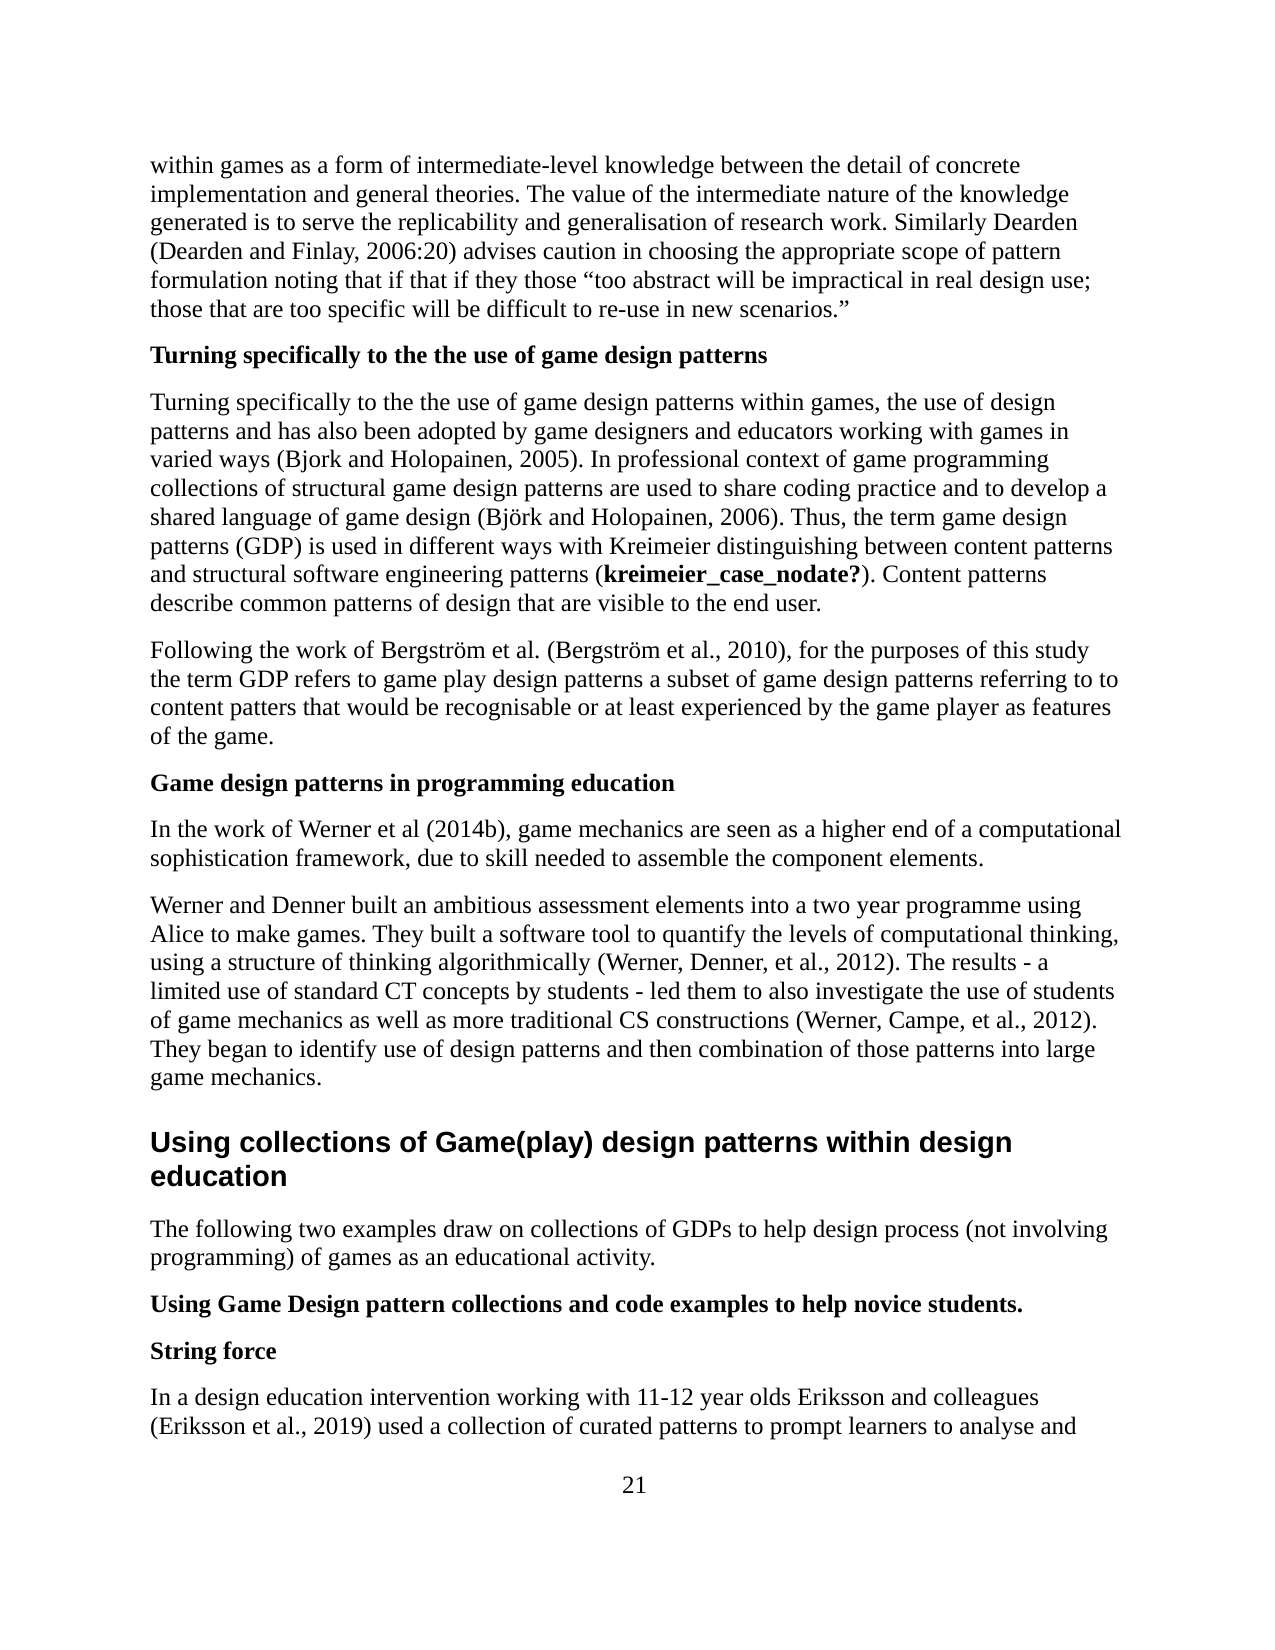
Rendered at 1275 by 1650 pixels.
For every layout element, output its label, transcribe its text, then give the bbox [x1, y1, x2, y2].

text String force [150, 1336, 1125, 1364]
text within games as a form of intermediate-level knowledge between the detail of concrete implementation and general theories. The value of the intermediate nature of the knowledge generated is to serve the replicability and generalisation of research work. Similarly Dearden (Dearden and Finlay, 2006:20) advises caution in choosing the appropriate scope of pattern formulation noting that if that if they those “too abstract will be impractical in real design use; those that are too specific will be difficult to re-use in new scenarios.” [150, 150, 1125, 322]
text The following two examples draw on collections of GDPs to help design process (not involving programming) of games as an educational activity. [150, 1214, 1125, 1271]
text Werner and Denner built an ambitious assessment elements into a two year programme using Alice to make games. They built a software tool to quantify the levels of computational thinking, using a structure of thinking algorithmically (Werner, Denner, et al., 2012). The results - a limited use of standard CT concepts by students - led them to also investigate the use of students of game mechanics as well as more traditional CS constructions (Werner, Campe, et al., 2012). They began to identify use of design patterns and then combination of those patterns into large game mechanics. [150, 890, 1125, 1091]
text Game design patterns in programming education [150, 768, 1125, 797]
text Using Game Design pattern collections and code examples to help novice students. [150, 1289, 1125, 1318]
text Following the work of Bergström et al. (Bergström et al., 2010), for the purposes of this study the term GDP refers to game play design patterns a subset of game design patterns referring to to content patters that would be recognisable or at least experienced by the game player as features of the game. [150, 635, 1125, 750]
subtitle Using collections of Game(play) design patterns within design education [150, 1125, 1125, 1192]
text In a design education intervention working with 11-12 year olds Eriksson and colleagues (Eriksson et al., 2019) used a collection of curated patterns to prompt learners to analyse and [150, 1382, 1125, 1440]
text In the work of Werner et al (2014b), game mechanics are seen as a higher end of a computational sophistication framework, due to skill needed to assemble the component elements. [150, 814, 1125, 872]
text Turning specifically to the the use of game design patterns within games, the use of design patterns and has also been adopted by game designers and educators working with games in varied ways (Bjork and Holopainen, 2005). In professional context of game programming collections of structural game design patterns are used to share coding practice and to develop a shared language of game design (Björk and Holopainen, 2006). Thus, the term game design patterns (GDP) is used in different ways with Kreimeier distinguishing between content patterns and structural software engineering patterns (kreimeier_case_nodate?). Content patterns describe common patterns of design that are visible to the end user. [150, 387, 1125, 617]
text Turning specifically to the the use of game design patterns [150, 340, 1125, 369]
